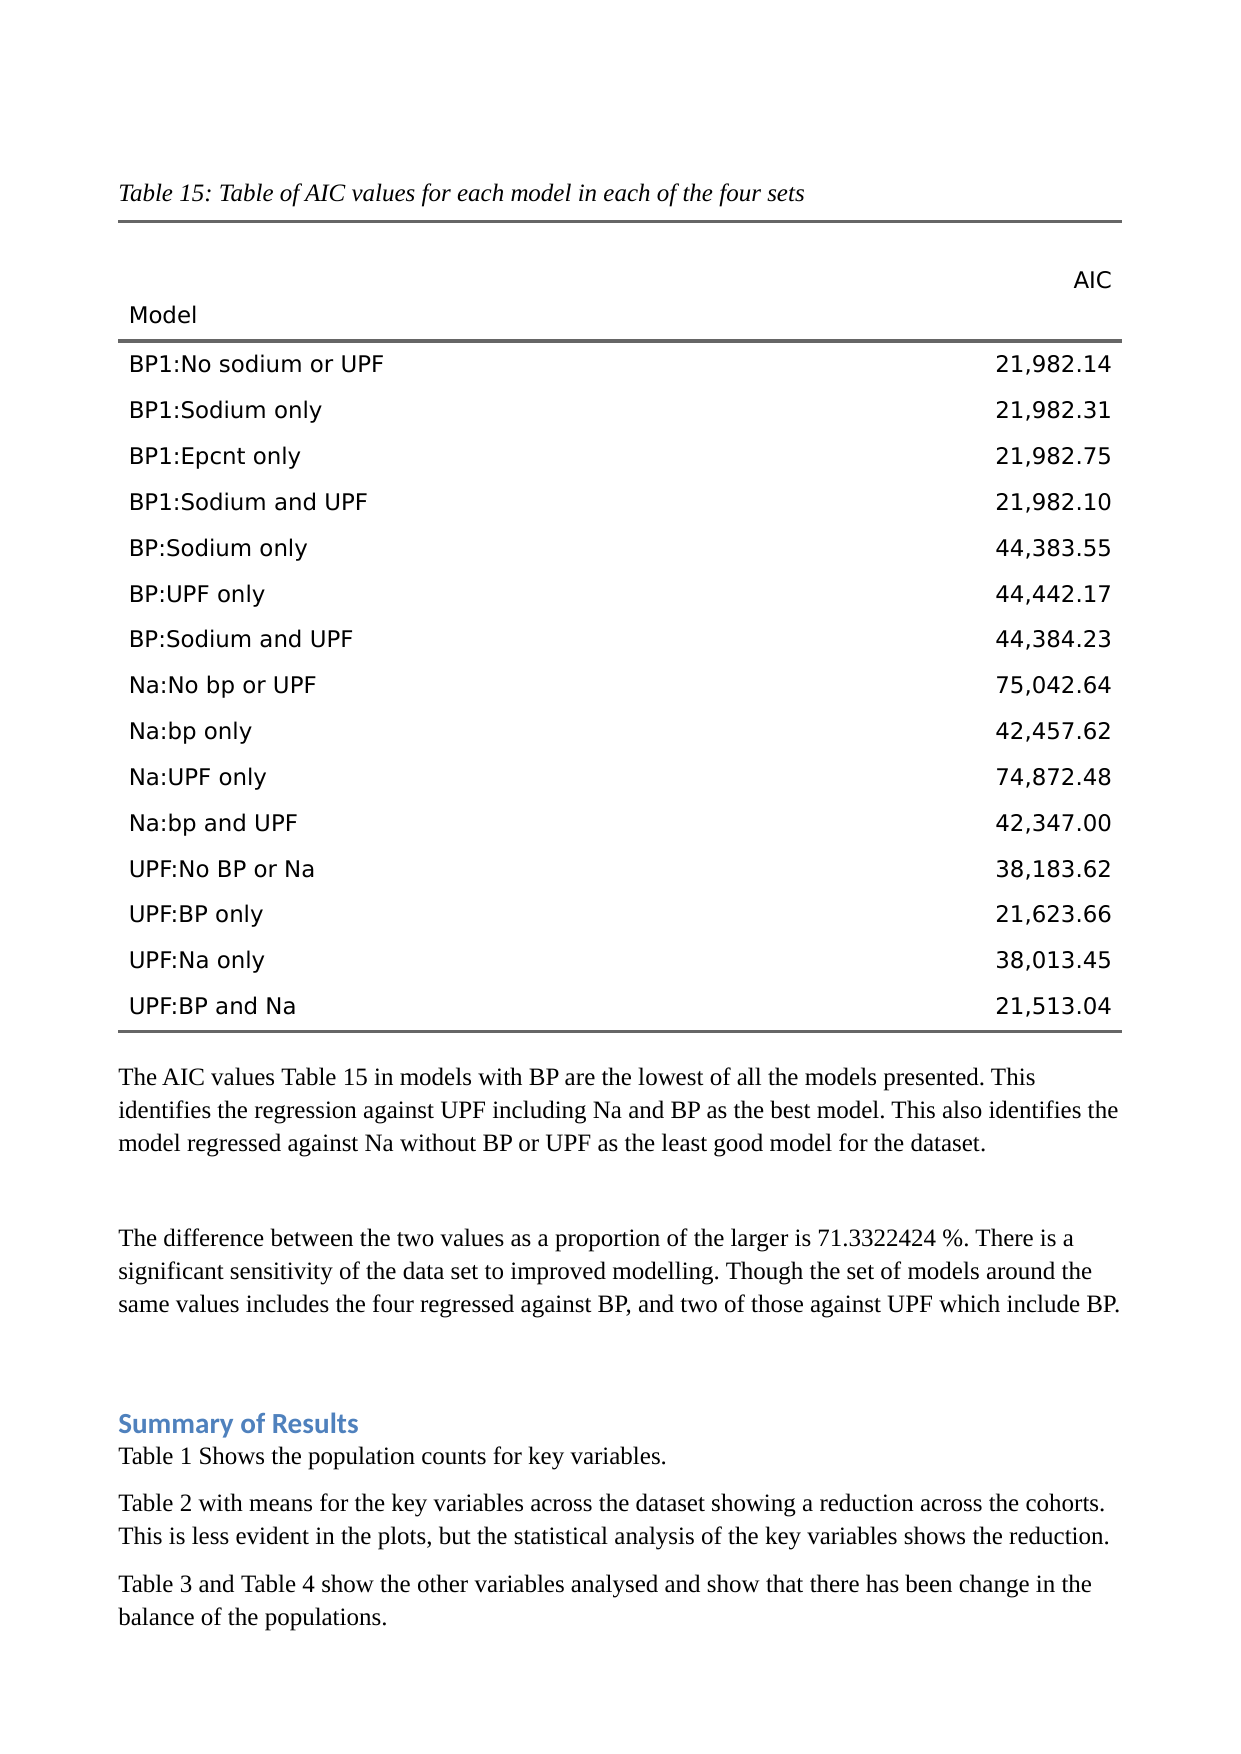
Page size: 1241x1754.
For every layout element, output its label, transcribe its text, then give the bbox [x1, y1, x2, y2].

table_cell BP:Sodium only [118, 526, 620, 572]
text Table 3 and Table 4 show the other variables analysed and show that there has been change in the balance of the populations. [118, 1569, 1122, 1631]
table_cell BP:UPF only [118, 572, 620, 617]
table_cell 42,347.00 [620, 801, 1122, 847]
table_cell BP:Sodium and UPF [118, 618, 620, 663]
table_header Model [118, 223, 620, 339]
table_cell BP1:Epcnt only [118, 434, 620, 480]
table_cell 38,183.62 [620, 847, 1122, 892]
table_cell BP1:Sodium and UPF [118, 480, 620, 526]
table_cell 42,457.62 [620, 709, 1122, 755]
table_cell Na:bp and UPF [118, 801, 620, 847]
table_cell 38,013.45 [620, 938, 1122, 984]
table_cell 21,982.75 [620, 434, 1122, 480]
text Table 15: Table of AIC values for each model in each of the four sets [118, 178, 1122, 207]
table_cell 21,623.66 [620, 893, 1122, 938]
table_cell 21,982.10 [620, 480, 1122, 526]
table_cell 74,872.48 [620, 755, 1122, 801]
table_cell 75,042.64 [620, 663, 1122, 709]
table_cell 21,982.14 [620, 343, 1122, 388]
table_cell 21,513.04 [620, 984, 1122, 1030]
table_cell 44,383.55 [620, 526, 1122, 572]
text The difference between the two values as a proportion of the larger is 71.3322424 %. There is a significant sensitivity of the data set to improved modelling. Though the set of models around the same values includes the four regressed against BP, and two of those against UPF which include BP. [118, 1223, 1122, 1318]
table_cell UPF:No BP or Na [118, 847, 620, 892]
table_cell Na:No bp or UPF [118, 663, 620, 709]
text The AIC values Table 15 in models with BP are the lowest of all the models presented. This identifies the regression against UPF including Na and BP as the best model. This also identifies the model regressed against Na without BP or UPF as the least good model for the dataset. [118, 1062, 1122, 1157]
table_header AIC [620, 223, 1122, 339]
subtitle Summary of Results [118, 1405, 1122, 1441]
table_cell BP1:No sodium or UPF [118, 343, 620, 388]
table_cell UPF:BP and Na [118, 984, 620, 1030]
table_cell Na:UPF only [118, 755, 620, 801]
text Table 2 with means for the key variables across the dataset showing a reduction across the cohorts. This is less evident in the plots, but the statistical analysis of the key variables shows the reduction. [118, 1488, 1122, 1550]
table_cell 44,442.17 [620, 572, 1122, 617]
text Table 1 Shows the population counts for key variables. [118, 1441, 1122, 1469]
table_cell BP1:Sodium only [118, 388, 620, 434]
table_cell Na:bp only [118, 709, 620, 755]
table_cell 44,384.23 [620, 618, 1122, 663]
table_cell 21,982.31 [620, 388, 1122, 434]
table_cell UPF:BP only [118, 893, 620, 938]
table_cell UPF:Na only [118, 938, 620, 984]
